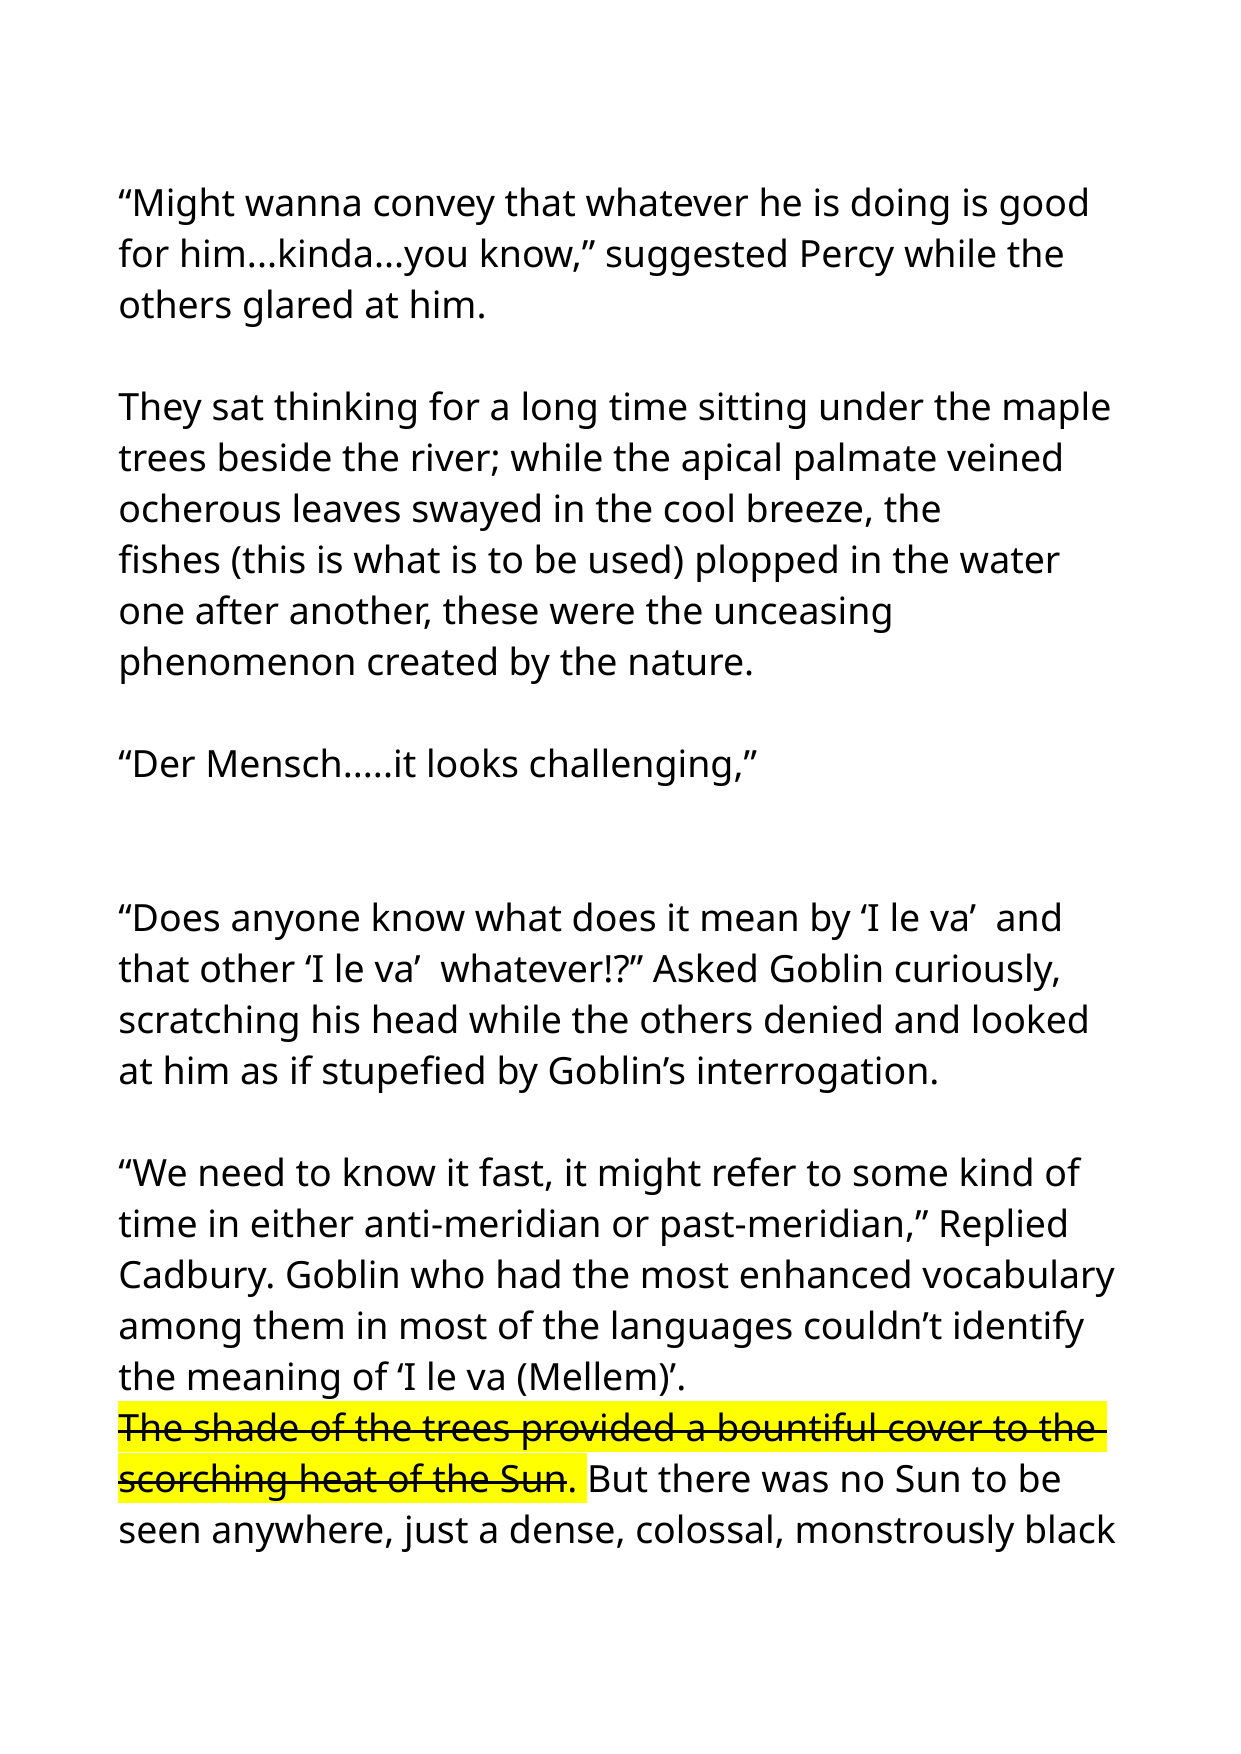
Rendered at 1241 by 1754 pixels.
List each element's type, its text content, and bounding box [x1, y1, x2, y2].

text They sat thinking for a long time sitting under the maple trees beside the river; while the apical palmate veined ocherous leaves swayed in the cool breeze, the [118, 381, 1122, 534]
text “Does anyone know what does it mean by ‘I le va’ and that other ‘I le va’ whatever!?” Asked Goblin curiously, scratching his head while the others denied and looked at him as if stupefied by Goblin’s interrogation. [118, 891, 1122, 1095]
text “We need to know it fast, it might refer to some kind of time in either anti-meridian or past-meridian,” Replied Cadbury. Goblin who had the most enhanced vocabulary among them in most of the languages couldn’t identify the meaning of ‘I le va (Mellem)’. [118, 1146, 1122, 1401]
text “Der Mensch.....it looks challenging,” [118, 738, 1122, 789]
text The shade of the trees provided a bountiful cover to the scorching heat of the Sun. But there was no Sun to be seen anywhere, just a dense, colossal, monstrously black [118, 1401, 1122, 1554]
text fishes (this is what is to be used) plopped in the water one after another, these were the unceasing phenomenon created by the nature. [118, 534, 1122, 687]
text “Might wanna convey that whatever he is doing is good for him...kinda...you know,” suggested Percy while the others glared at him. [118, 176, 1122, 329]
